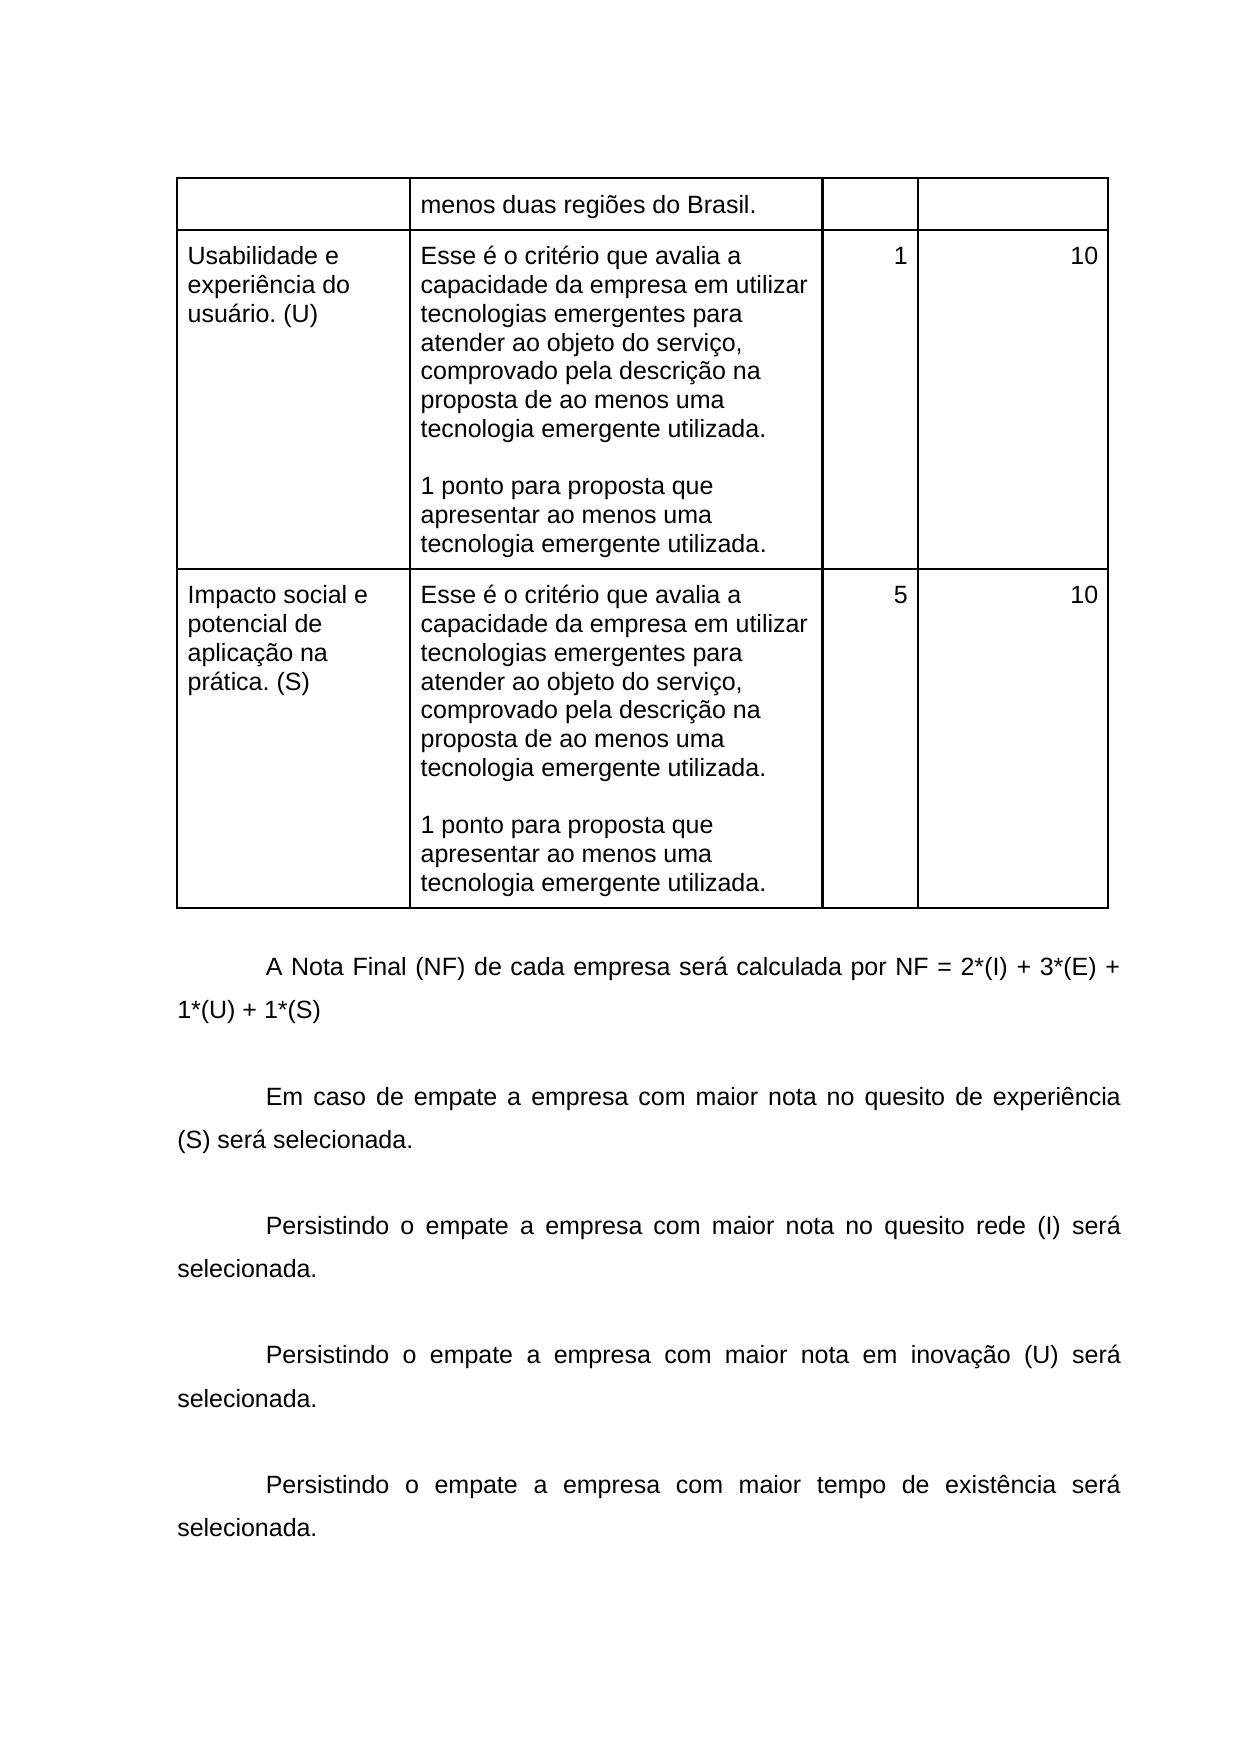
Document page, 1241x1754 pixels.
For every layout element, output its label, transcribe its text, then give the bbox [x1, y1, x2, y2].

text Persistindo o empate a empresa com maior nota no quesito rede (I) será selecionada. [177, 1211, 1122, 1283]
text Persistindo o empate a empresa com maior nota em inovação (U) será selecionada. [177, 1340, 1122, 1412]
table_cell 10 [919, 570, 1107, 907]
table_cell [178, 179, 409, 229]
table_cell 5 [824, 570, 917, 907]
text Persistindo o empate a empresa com maior tempo de existência será selecionada. [177, 1470, 1122, 1542]
table_cell Esse é o critério que avalia a capacidade da empresa em utilizar tecnologias emergentes para atender ao objeto do serviço, comprovado pela descrição na proposta de ao menos uma tecnologia emergente utilizada. 1 ponto para proposta que apresentar ao menos uma tecnologia emergente utilizada. [411, 231, 821, 568]
table_cell 10 [919, 231, 1107, 568]
table_cell [824, 179, 917, 229]
table_cell Esse é o critério que avalia a capacidade da empresa em utilizar tecnologias emergentes para atender ao objeto do serviço, comprovado pela descrição na proposta de ao menos uma tecnologia emergente utilizada. 1 ponto para proposta que apresentar ao menos uma tecnologia emergente utilizada. [411, 570, 821, 907]
table_cell 1 [824, 231, 917, 568]
table_cell [919, 179, 1107, 229]
text A Nota Final (NF) de cada empresa será calculada por NF = 2*(I) + 3*(E) + 1*(U) + 1*(S) [177, 952, 1122, 1024]
table_cell Impacto social e potencial de aplicação na prática. (S) [178, 570, 409, 907]
text Em caso de empate a empresa com maior nota no quesito de experiência (S) será selecionada. [177, 1082, 1122, 1153]
table_cell Usabilidade e experiência do usuário. (U) [178, 231, 409, 568]
table_cell menos duas regiões do Brasil. [411, 179, 821, 229]
